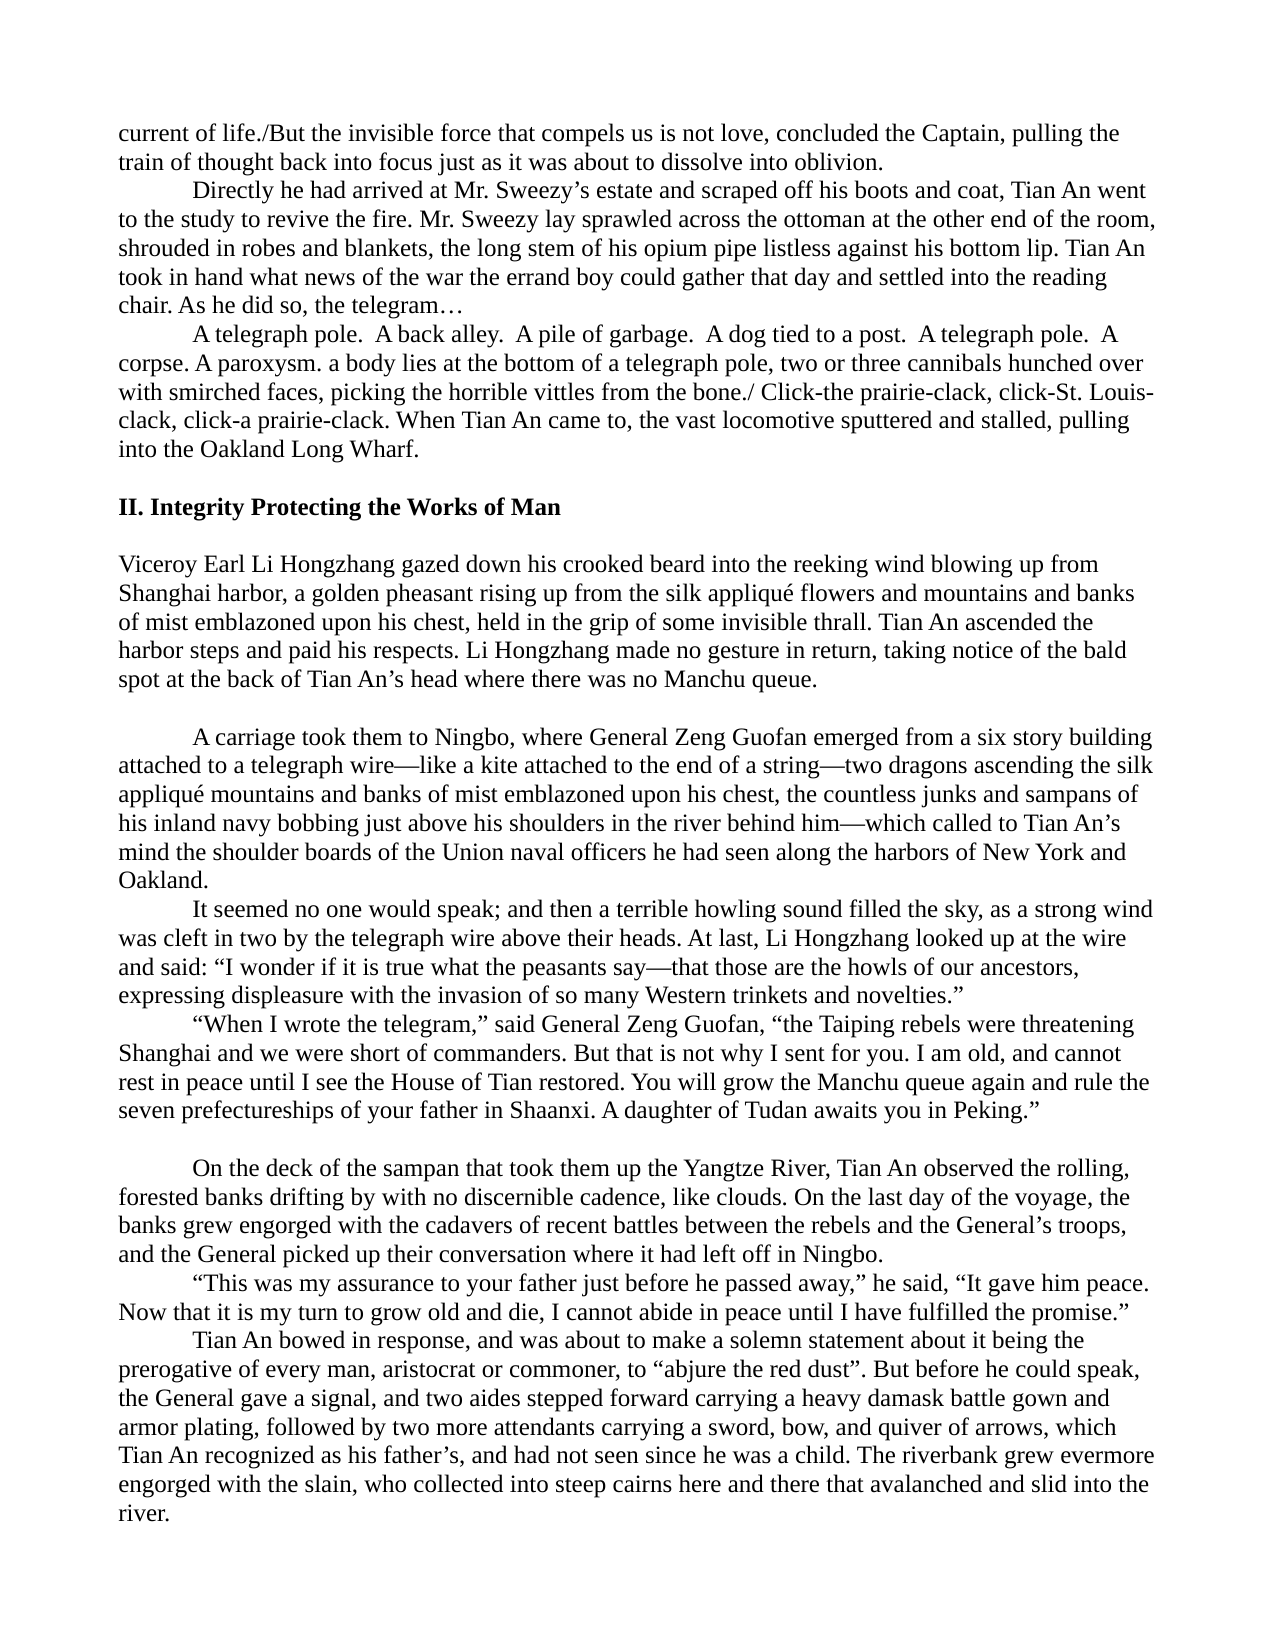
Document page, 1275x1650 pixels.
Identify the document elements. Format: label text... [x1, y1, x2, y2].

text Viceroy Earl Li Hongzhang gazed down his crooked beard into the reeking wind blowing up from Shanghai harbor, a golden pheasant rising up from the silk appliqué flowers and mountains and banks of mist emblazoned upon his chest, held in the grip of some invisible thrall. Tian An ascended the harbor steps and paid his respects. Li Hongzhang made no gesture in return, taking notice of the bald spot at the back of Tian An’s head where there was no Manchu queue. [118, 549, 1157, 693]
text “This was my assurance to your father just before he passed away,” he said, “It gave him peace. Now that it is my turn to grow old and die, I cannot abide in peace until I have fulfilled the promise.” [118, 1268, 1157, 1326]
text A carriage took them to Ningbo, where General Zeng Guofan emerged from a six story building attached to a telegraph wire—like a kite attached to the end of a string—two dragons ascending the silk appliqué mountains and banks of mist emblazoned upon his chest, the countless junks and sampans of his inland navy bobbing just above his shoulders in the river behind him—which called to Tian An’s mind the shoulder boards of the Union naval officers he had seen along the harbors of New York and Oakland. [118, 722, 1157, 894]
text II. Integrity Protecting the Works of Man [118, 492, 1157, 521]
text “When I wrote the telegram,” said General Zeng Guofan, “the Taiping rebels were threatening Shanghai and we were short of commanders. But that is not why I sent for you. I am old, and cannot rest in peace until I see the House of Tian restored. You will grow the Manchu queue again and rule the seven prefectureships of your father in Shaanxi. A daughter of Tudan awaits you in Peking.” [118, 1009, 1157, 1124]
text current of life./But the invisible force that compels us is not love, concluded the Captain, pulling the train of thought back into focus just as it was about to dissolve into oblivion. [118, 118, 1157, 176]
text A telegraph pole. A back alley. A pile of garbage. A dog tied to a post. A telegraph pole. A corpse. A paroxysm. a body lies at the bottom of a telegraph pole, two or three cannibals hunched over with smirched faces, picking the horrible vittles from the bone./ Click-the prairie-clack, click-St. Louis-clack, click-a prairie-clack. When Tian An came to, the vast locomotive sputtered and stalled, pulling into the Oakland Long Wharf. [118, 319, 1157, 463]
text Tian An bowed in response, and was about to make a solemn statement about it being the prerogative of every man, aristocrat or commoner, to “abjure the red dust”. But before he could speak, the General gave a signal, and two aides stepped forward carrying a heavy damask battle gown and armor plating, followed by two more attendants carrying a sword, bow, and quiver of arrows, which Tian An recognized as his father’s, and had not seen since he was a child. The riverbank grew evermore engorged with the slain, who collected into steep cairns here and there that avalanched and slid into the river. [118, 1326, 1157, 1527]
text On the deck of the sampan that took them up the Yangtze River, Tian An observed the rolling, forested banks drifting by with no discernible cadence, like clouds. On the last day of the voyage, the banks grew engorged with the cadavers of recent battles between the rebels and the General’s troops, and the General picked up their conversation where it had left off in Ningbo. [118, 1153, 1157, 1268]
text Directly he had arrived at Mr. Sweezy’s estate and scraped off his boots and coat, Tian An went to the study to revive the fire. Mr. Sweezy lay sprawled across the ottoman at the other end of the room, shrouded in robes and blankets, the long stem of his opium pipe listless against his bottom lip. Tian An took in hand what news of the war the errand boy could gather that day and settled into the reading chair. As he did so, the telegram… [118, 176, 1157, 319]
text It seemed no one would speak; and then a terrible howling sound filled the sky, as a strong wind was cleft in two by the telegraph wire above their heads. At last, Li Hongzhang looked up at the wire and said: “I wonder if it is true what the peasants say—that those are the howls of our ancestors, expressing displeasure with the invasion of so many Western trinkets and novelties.” [118, 894, 1157, 1009]
